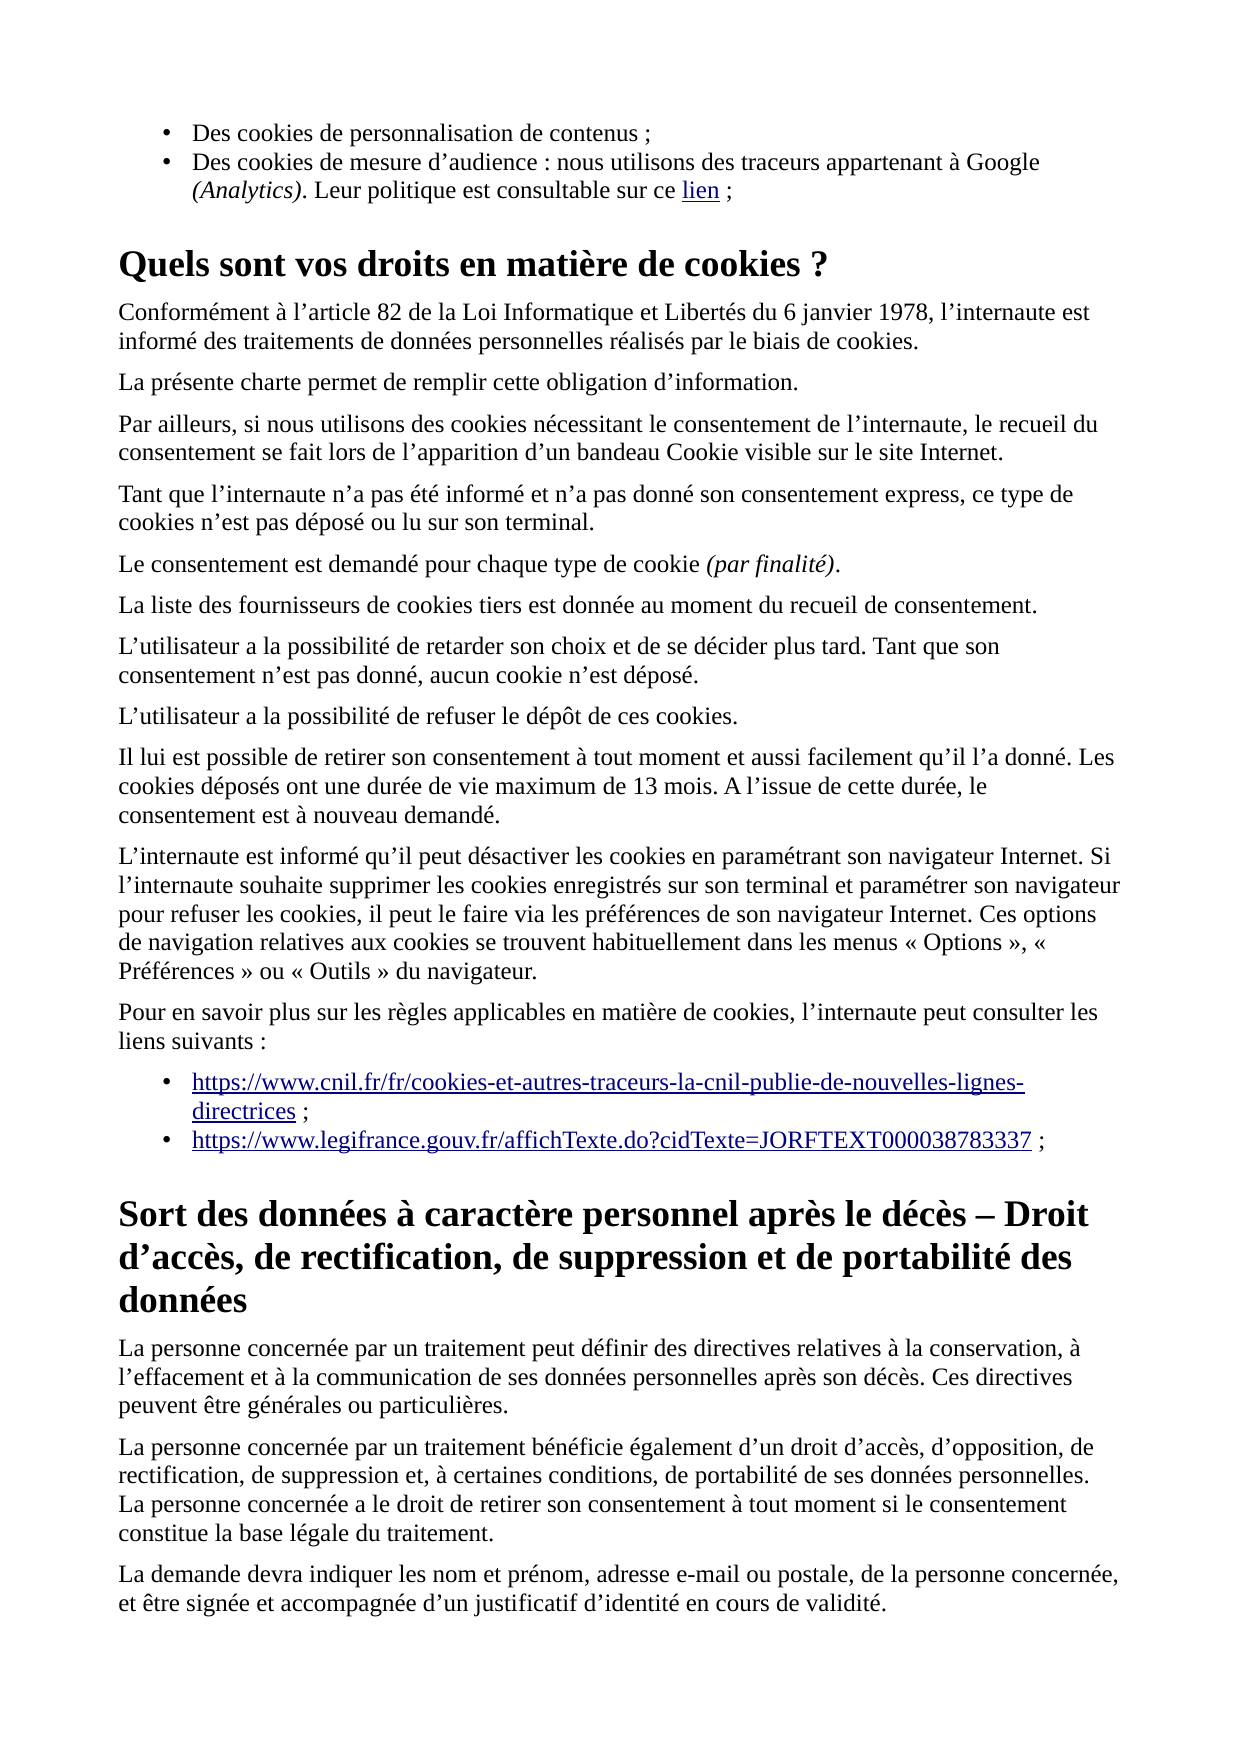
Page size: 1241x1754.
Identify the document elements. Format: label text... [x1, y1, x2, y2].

text La présente charte permet de remplir cette obligation d’information. [118, 367, 1122, 396]
text La personne concernée par un traitement bénéficie également d’un droit d’accès, d’opposition, de rectification, de suppression et, à certaines conditions, de portabilité de ses données personnelles. La personne concernée a le droit de retirer son consentement à tout moment si le consentement constitue la base légale du traitement. [118, 1432, 1122, 1547]
list Des cookies de personnalisation de contenus ; [162, 118, 1122, 147]
text L’utilisateur a la possibilité de refuser le dépôt de ces cookies. [118, 701, 1122, 730]
text Conformément à l’article 82 de la Loi Informatique et Libertés du 6 janvier 1978, l’internaute est informé des traitements de données personnelles réalisés par le biais de cookies. [118, 297, 1122, 355]
subtitle Quels sont vos droits en matière de cookies ? [118, 242, 1122, 285]
list https://www.legifrance.gouv.fr/affichTexte.do?cidTexte=JORFTEXT000038783337 ; [162, 1125, 1122, 1154]
subtitle Sort des données à caractère personnel après le décès – Droit d’accès, de rectification, de suppression et de portabilité des données [118, 1191, 1122, 1321]
text La personne concernée par un traitement peut définir des directives relatives à la conservation, à l’effacement et à la communication de ses données personnelles après son décès. Ces directives peuvent être générales ou particulières. [118, 1333, 1122, 1419]
text Par ailleurs, si nous utilisons des cookies nécessitant le consentement de l’internaute, le recueil du consentement se fait lors de l’apparition d’un bandeau Cookie visible sur le site Internet. [118, 409, 1122, 466]
list https://www.cnil.fr/fr/cookies-et-autres-traceurs-la-cnil-publie-de-nouvelles-lignes-directrices ; [162, 1067, 1122, 1125]
text Pour en savoir plus sur les règles applicables en matière de cookies, l’internaute peut consulter les liens suivants : [118, 997, 1122, 1055]
text Il lui est possible de retirer son consentement à tout moment et aussi facilement qu’il l’a donné. Les cookies déposés ont une durée de vie maximum de 13 mois. A l’issue de cette durée, le consentement est à nouveau demandé. [118, 742, 1122, 829]
text Le consentement est demandé pour chaque type de cookie (par finalité). [118, 549, 1122, 577]
text L’utilisateur a la possibilité de retarder son choix et de se décider plus tard. Tant que son consentement n’est pas donné, aucun cookie n’est déposé. [118, 631, 1122, 689]
list Des cookies de mesure d’audience : nous utilisons des traceurs appartenant à Google (Analytics). Leur politique est consultable sur ce lien ; [162, 147, 1122, 204]
text La demande devra indiquer les nom et prénom, adresse e-mail ou postale, de la personne concernée, et être signée et accompagnée d’un justificatif d’identité en cours de validité. [118, 1559, 1122, 1617]
text La liste des fournisseurs de cookies tiers est donnée au moment du recueil de consentement. [118, 590, 1122, 619]
text Tant que l’internaute n’a pas été informé et n’a pas donné son consentement express, ce type de cookies n’est pas déposé ou lu sur son terminal. [118, 479, 1122, 536]
text L’internaute est informé qu’il peut désactiver les cookies en paramétrant son navigateur Internet. Si l’internaute souhaite supprimer les cookies enregistrés sur son terminal et paramétrer son navigateur pour refuser les cookies, il peut le faire via les préférences de son navigateur Internet. Ces options de navigation relatives aux cookies se trouvent habituellement dans les menus « Options », « Préférences » ou « Outils » du navigateur. [118, 841, 1122, 985]
